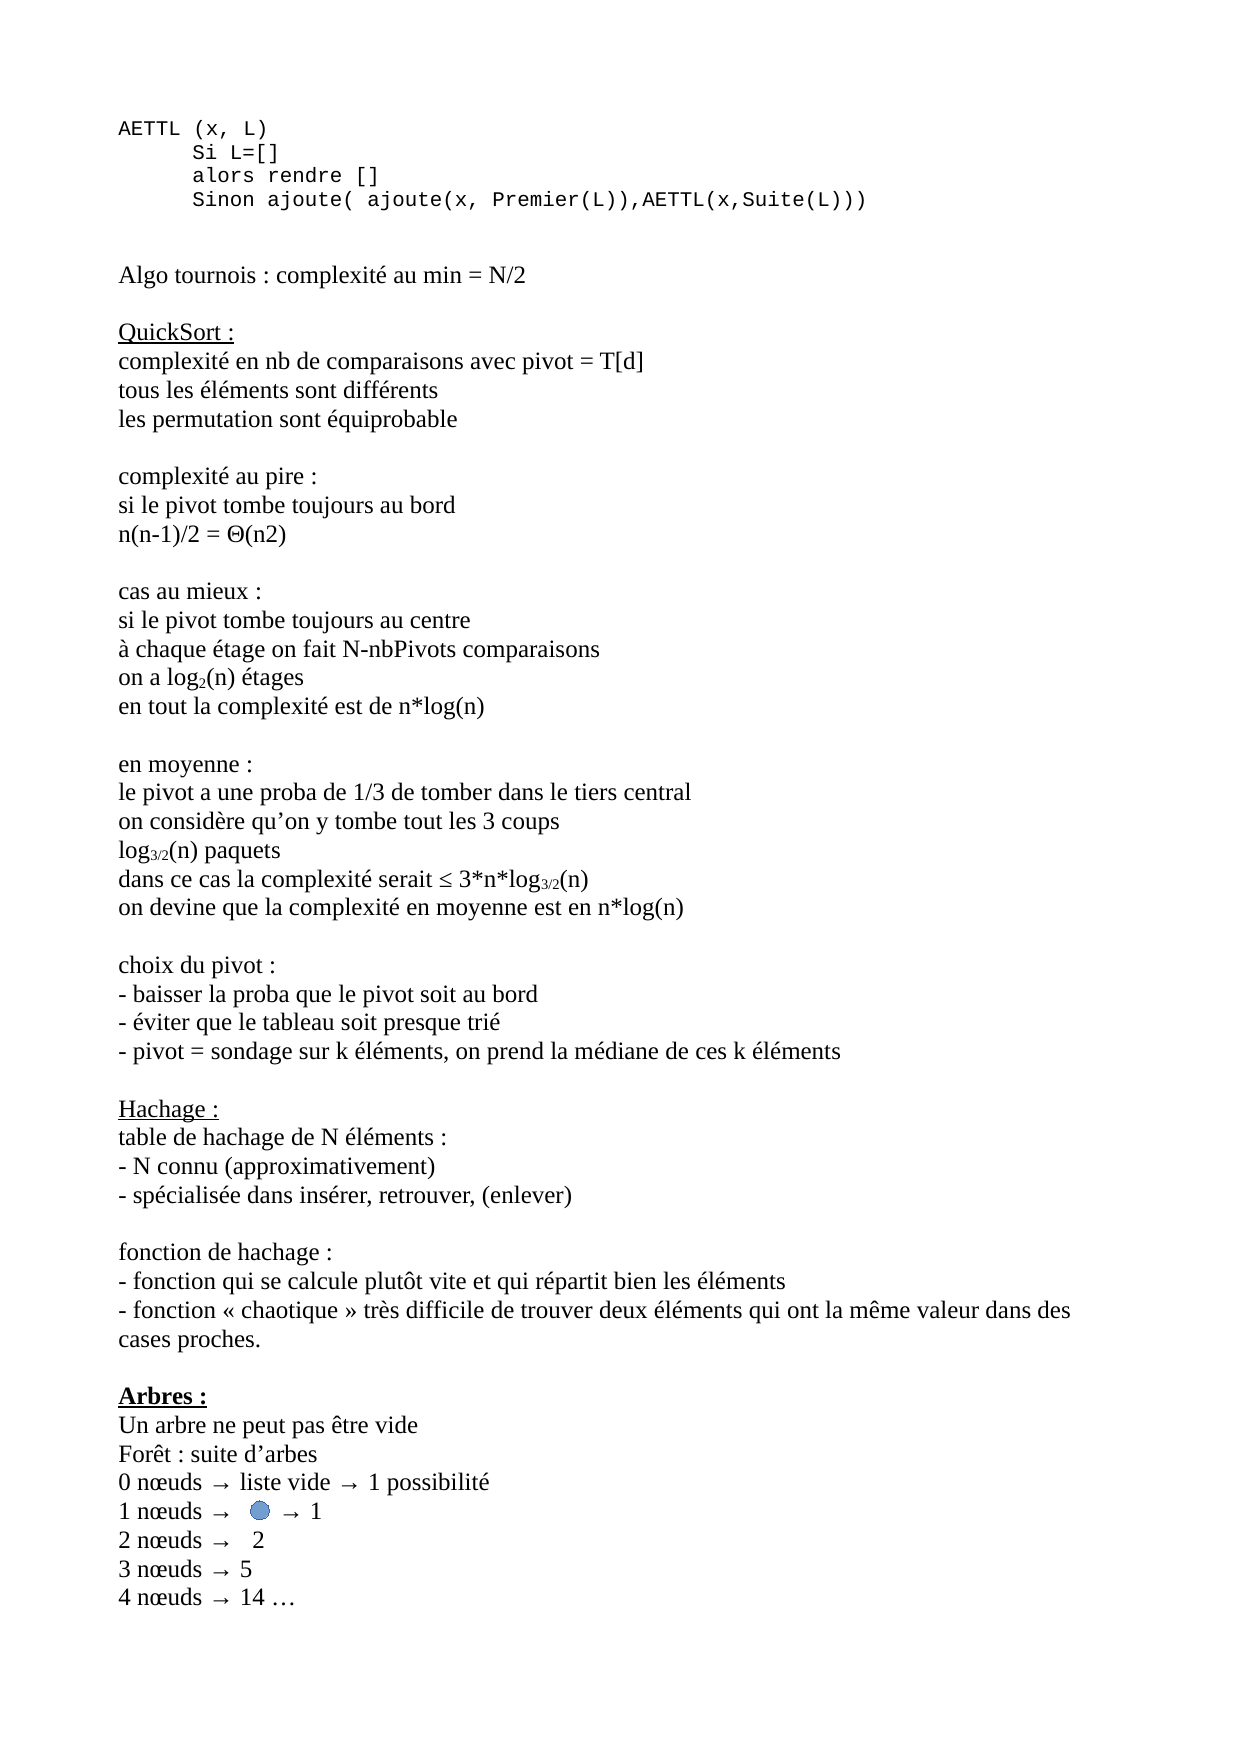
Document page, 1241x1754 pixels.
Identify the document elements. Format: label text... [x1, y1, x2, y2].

text QuickSort : [118, 317, 1122, 346]
text si le pivot tombe toujours au bord [118, 490, 1122, 519]
text Sinon ajoute( ajoute(x, Premier(L)),AETTL(x,Suite(L))) [118, 189, 1122, 213]
text dans ce cas la complexité serait ≤ 3*n*log3/2(n) [118, 864, 1122, 892]
text 0 nœuds → liste vide → 1 possibilité [118, 1467, 1122, 1496]
text Hachage : [118, 1094, 1122, 1122]
text le pivot a une proba de 1/3 de tomber dans le tiers central [118, 777, 1122, 806]
text on a log2(n) étages [118, 662, 1122, 691]
text table de hachage de N éléments : [118, 1122, 1122, 1151]
text les permutation sont équiprobable [118, 404, 1122, 432]
text complexité au pire : [118, 461, 1122, 490]
text tous les éléments sont différents [118, 375, 1122, 404]
text on devine que la complexité en moyenne est en n*log(n) [118, 892, 1122, 921]
text n(n-1)/2 = Θ(n2) [118, 519, 1122, 547]
text Un arbre ne peut pas être vide [118, 1410, 1122, 1439]
text 1 nœuds → → 1 [118, 1496, 1122, 1525]
text - fonction « chaotique » très difficile de trouver deux éléments qui ont la même valeur dans des cases proches. [118, 1295, 1122, 1352]
text en moyenne : [118, 749, 1122, 777]
text AETTL (x, L) [118, 118, 1122, 142]
text choix du pivot : [118, 950, 1122, 979]
text - pivot = sondage sur k éléments, on prend la médiane de ces k éléments [118, 1036, 1122, 1065]
text cas au mieux : [118, 576, 1122, 605]
text - baisser la proba que le pivot soit au bord [118, 979, 1122, 1007]
text 2 nœuds → 2 [118, 1525, 1122, 1554]
text fonction de hachage : [118, 1237, 1122, 1266]
text si le pivot tombe toujours au centre [118, 605, 1122, 634]
text 3 nœuds → 5 [118, 1554, 1122, 1582]
text Algo tournois : complexité au min = N/2 [118, 260, 1122, 289]
text on considère qu’on y tombe tout les 3 coups [118, 806, 1122, 835]
text complexité en nb de comparaisons avec pivot = T[d] [118, 346, 1122, 375]
text 4 nœuds → 14 … [118, 1582, 1122, 1611]
text - spécialisée dans insérer, retrouver, (enlever) [118, 1180, 1122, 1209]
text Arbres : [118, 1381, 1122, 1410]
text - N connu (approximativement) [118, 1151, 1122, 1180]
text - éviter que le tableau soit presque trié [118, 1007, 1122, 1036]
text à chaque étage on fait N-nbPivots comparaisons [118, 634, 1122, 662]
text Forêt : suite d’arbes [118, 1439, 1122, 1467]
text alors rendre [] [118, 165, 1122, 189]
text Si L=[] [118, 142, 1122, 165]
text - fonction qui se calcule plutôt vite et qui répartit bien les éléments [118, 1266, 1122, 1295]
text en tout la complexité est de n*log(n) [118, 691, 1122, 720]
text log3/2(n) paquets [118, 835, 1122, 864]
